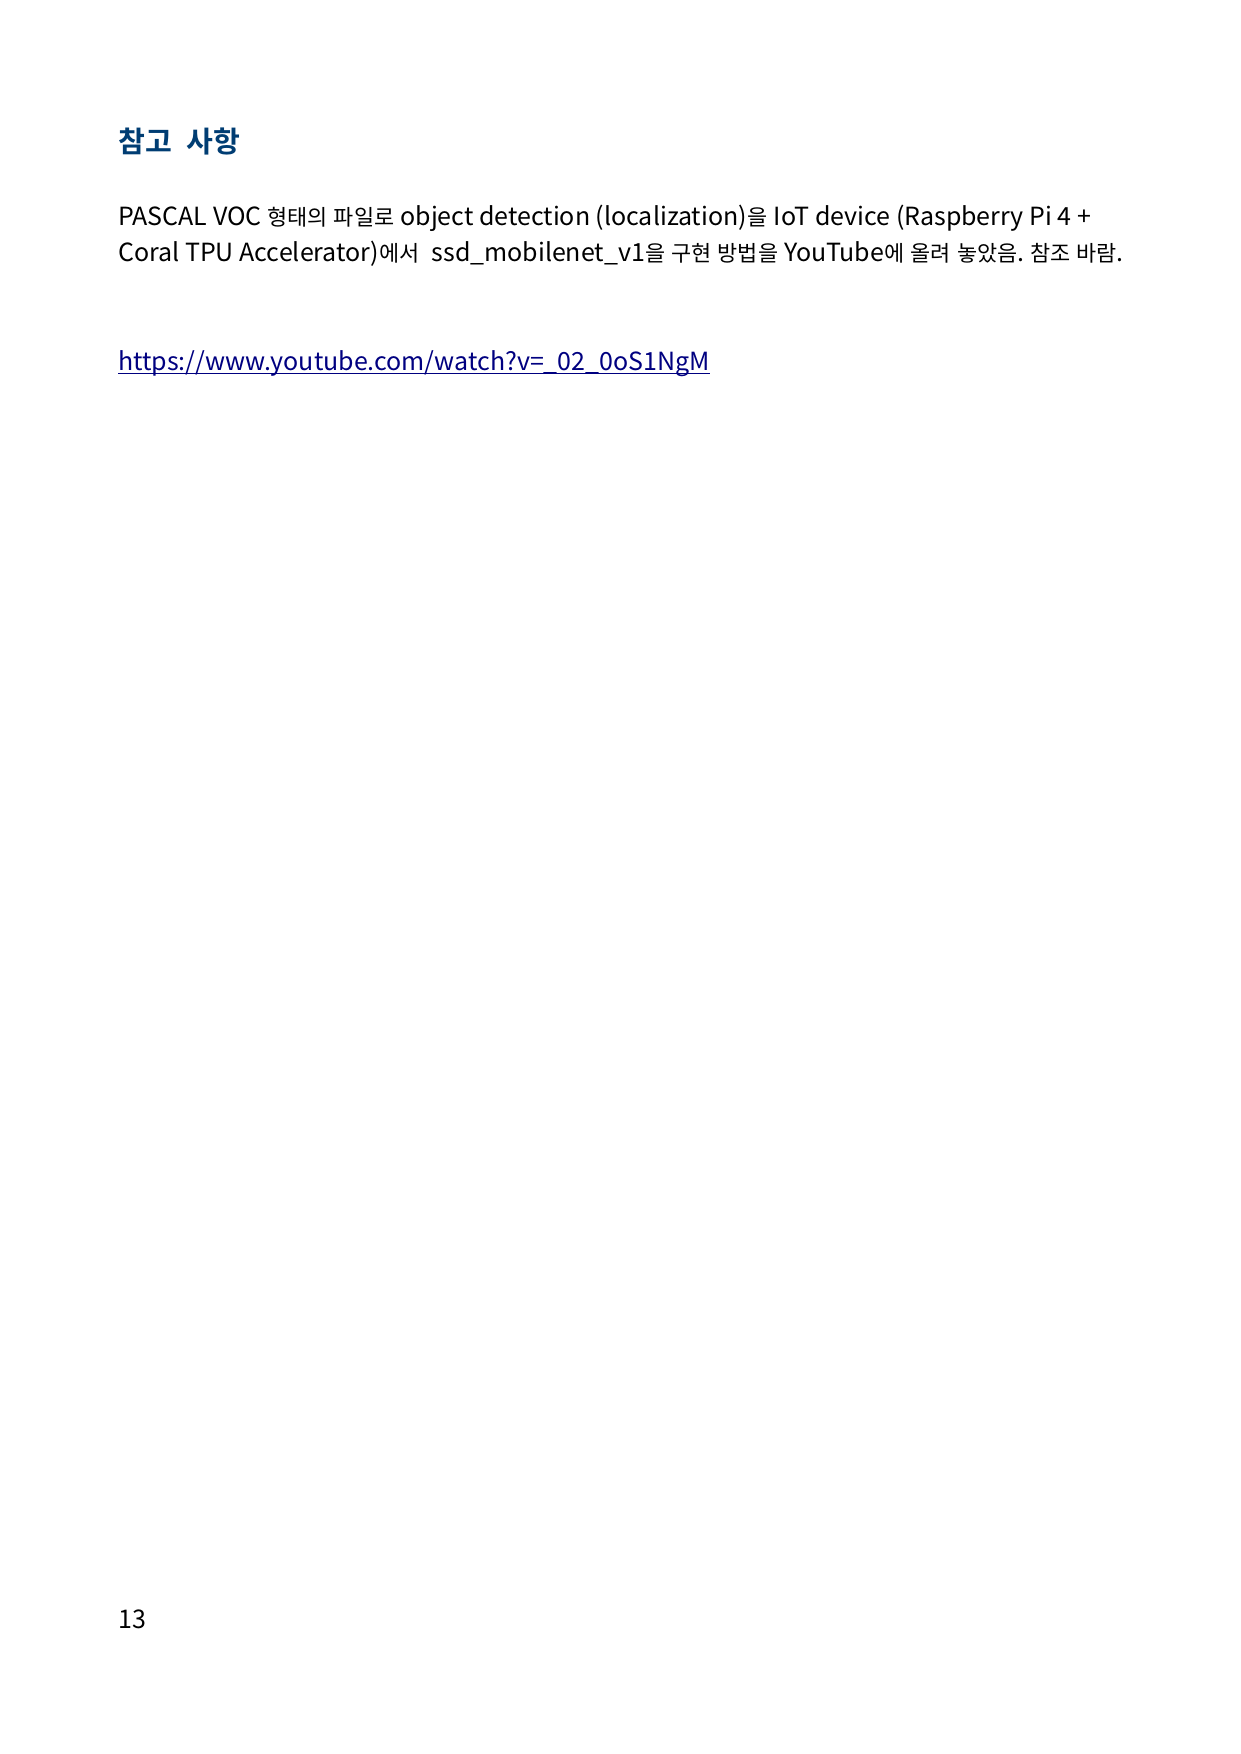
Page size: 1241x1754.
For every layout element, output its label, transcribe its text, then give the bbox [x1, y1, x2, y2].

text 참고 사항 [118, 118, 1122, 160]
text https://www.youtube.com/watch?v=_02_0oS1NgM [118, 342, 1122, 378]
text PASCAL VOC 형태의 파일로 object detection (localization)을 IoT device (Raspberry Pi 4 + Coral TPU Accelerator)에서 ssd_mobilenet_v1을 구현 방법을 YouTube에 올려 놓았음. 참조 바람. [118, 197, 1122, 269]
